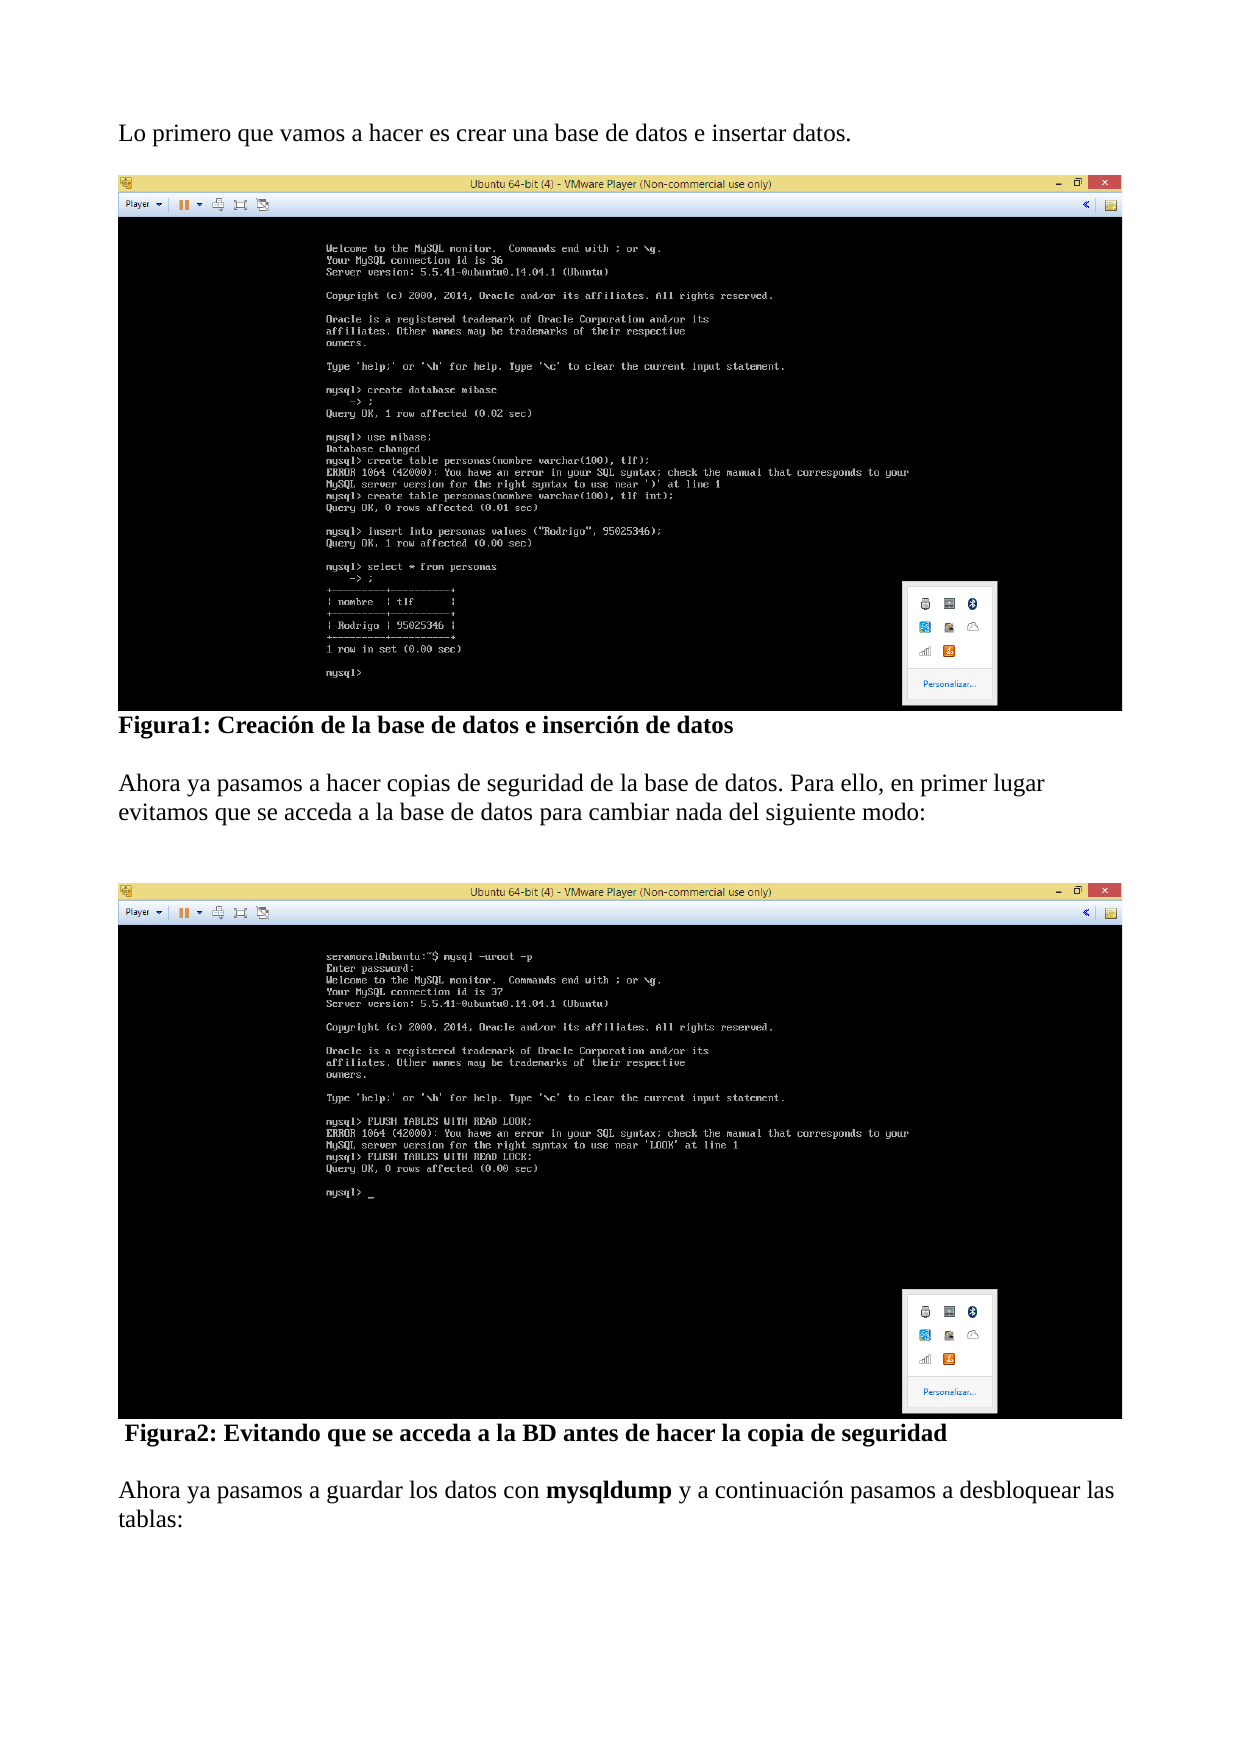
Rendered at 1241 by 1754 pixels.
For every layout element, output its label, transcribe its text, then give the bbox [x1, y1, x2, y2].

text Lo primero que vamos a hacer es crear una base de datos e insertar datos. [118, 118, 1122, 147]
text Figura2: Evitando que se acceda a la BD antes de hacer la copia de seguridad [118, 1419, 1122, 1447]
text Ahora ya pasamos a hacer copias de seguridad de la base de datos. Para ello, en primer lugar evitamos que se acceda a la base de datos para cambiar nada del siguiente modo: [118, 768, 1122, 826]
text Ahora ya pasamos a guardar los datos con mysqldump y a continuación pasamos a desbloquear las tablas: [118, 1476, 1122, 1533]
picture [118, 175, 1123, 711]
picture [118, 883, 1123, 1419]
text Figura1: Creación de la base de datos e inserción de datos [118, 711, 1122, 739]
